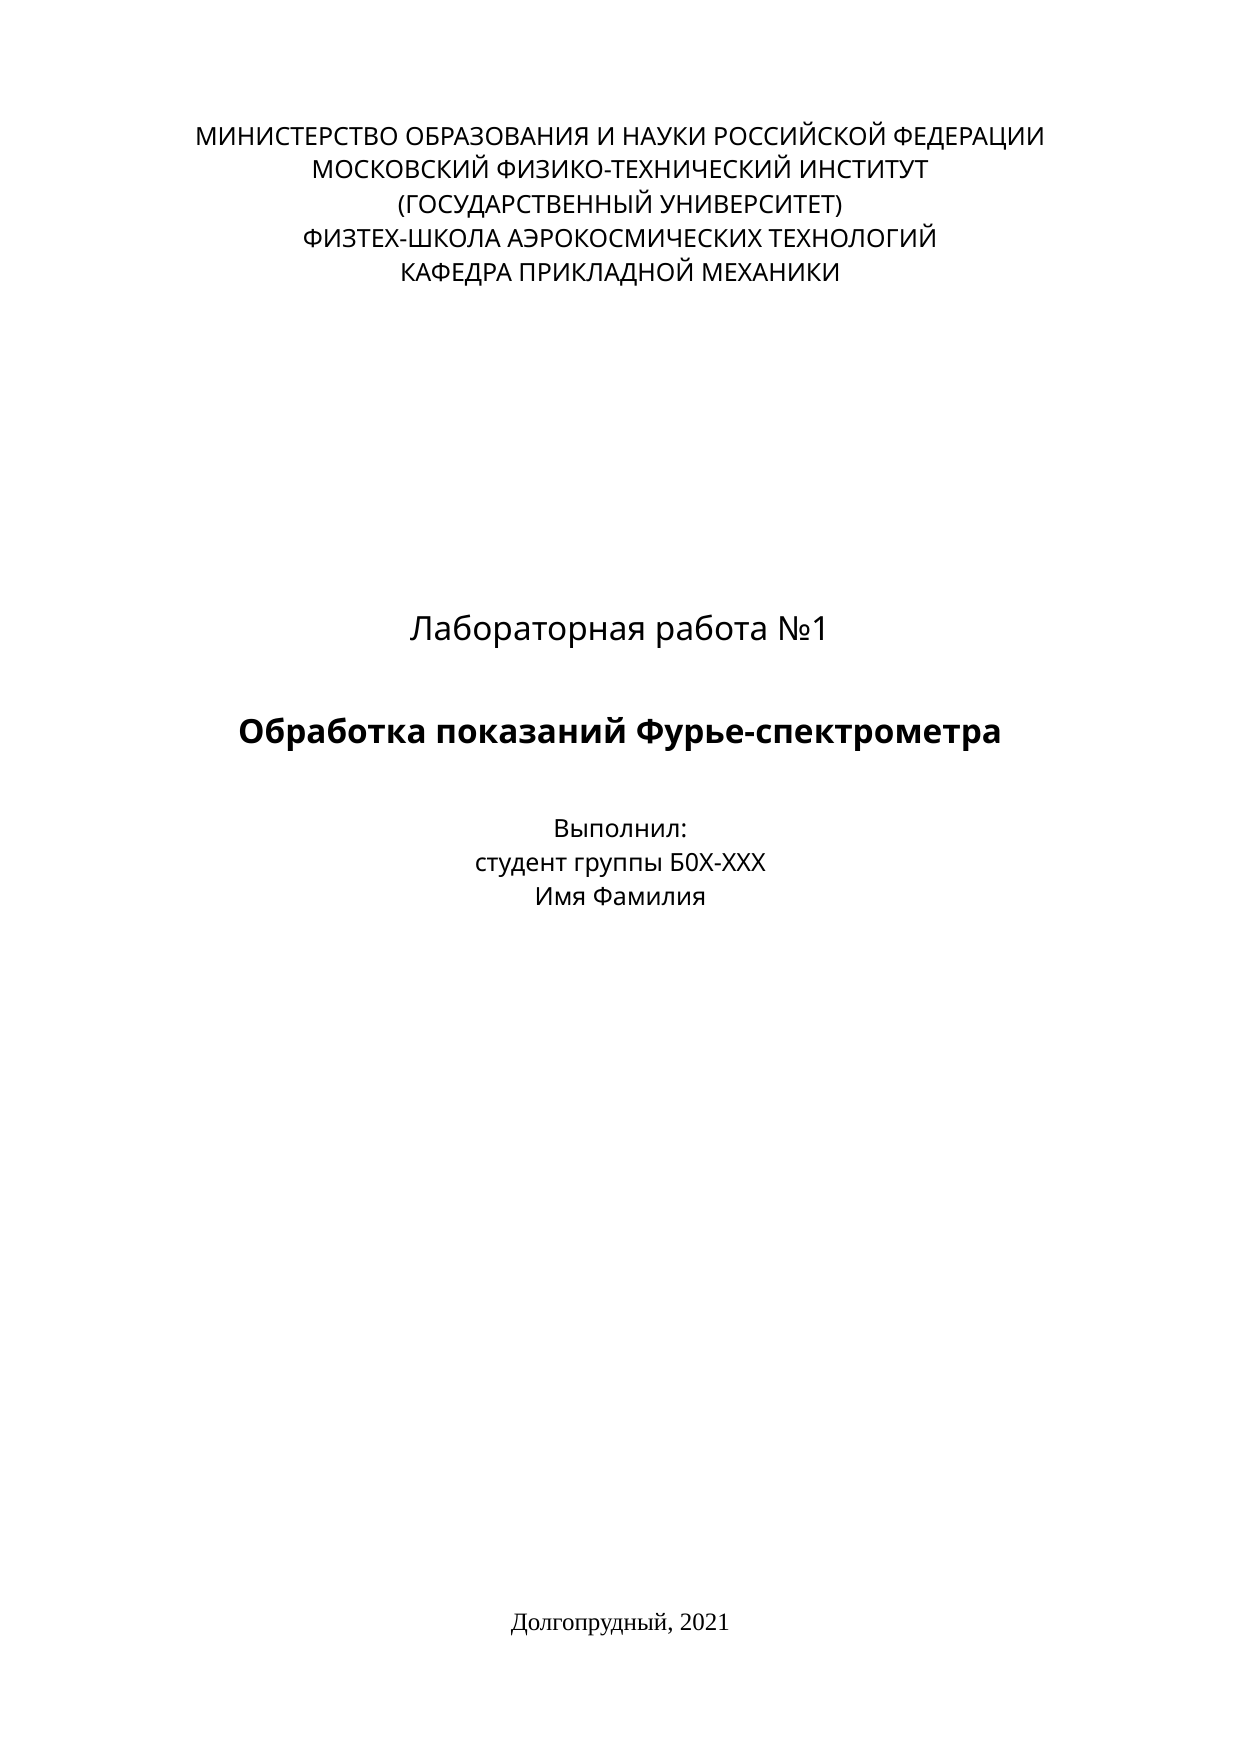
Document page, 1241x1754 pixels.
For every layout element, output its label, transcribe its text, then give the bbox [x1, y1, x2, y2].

text Обработка показаний Фурье-спектрометра [118, 708, 1122, 753]
text Выполнил: [118, 811, 1122, 844]
text студент группы Б0Х-ХХХ [118, 844, 1122, 879]
text КАФЕДРА ПРИКЛАДНОЙ МЕХАНИКИ [118, 254, 1122, 288]
text МОСКОВСКИЙ ФИЗИКО-ТЕХНИЧЕСКИЙ ИНСТИТУТ [118, 152, 1122, 186]
text Имя Фамилия [118, 879, 1122, 913]
text (ГОСУДАРСТВЕННЫЙ УНИВЕРСИТЕТ) [118, 186, 1122, 220]
text ФИЗТЕХ-ШКОЛА АЭРОКОСМИЧЕСКИХ ТЕХНОЛОГИЙ [118, 220, 1122, 254]
text Лабораторная работа №1 [118, 605, 1122, 650]
text МИНИСТЕРСТВО ОБРАЗОВАНИЯ И НАУКИ РОССИЙСКОЙ ФЕДЕРАЦИИ [118, 118, 1122, 152]
